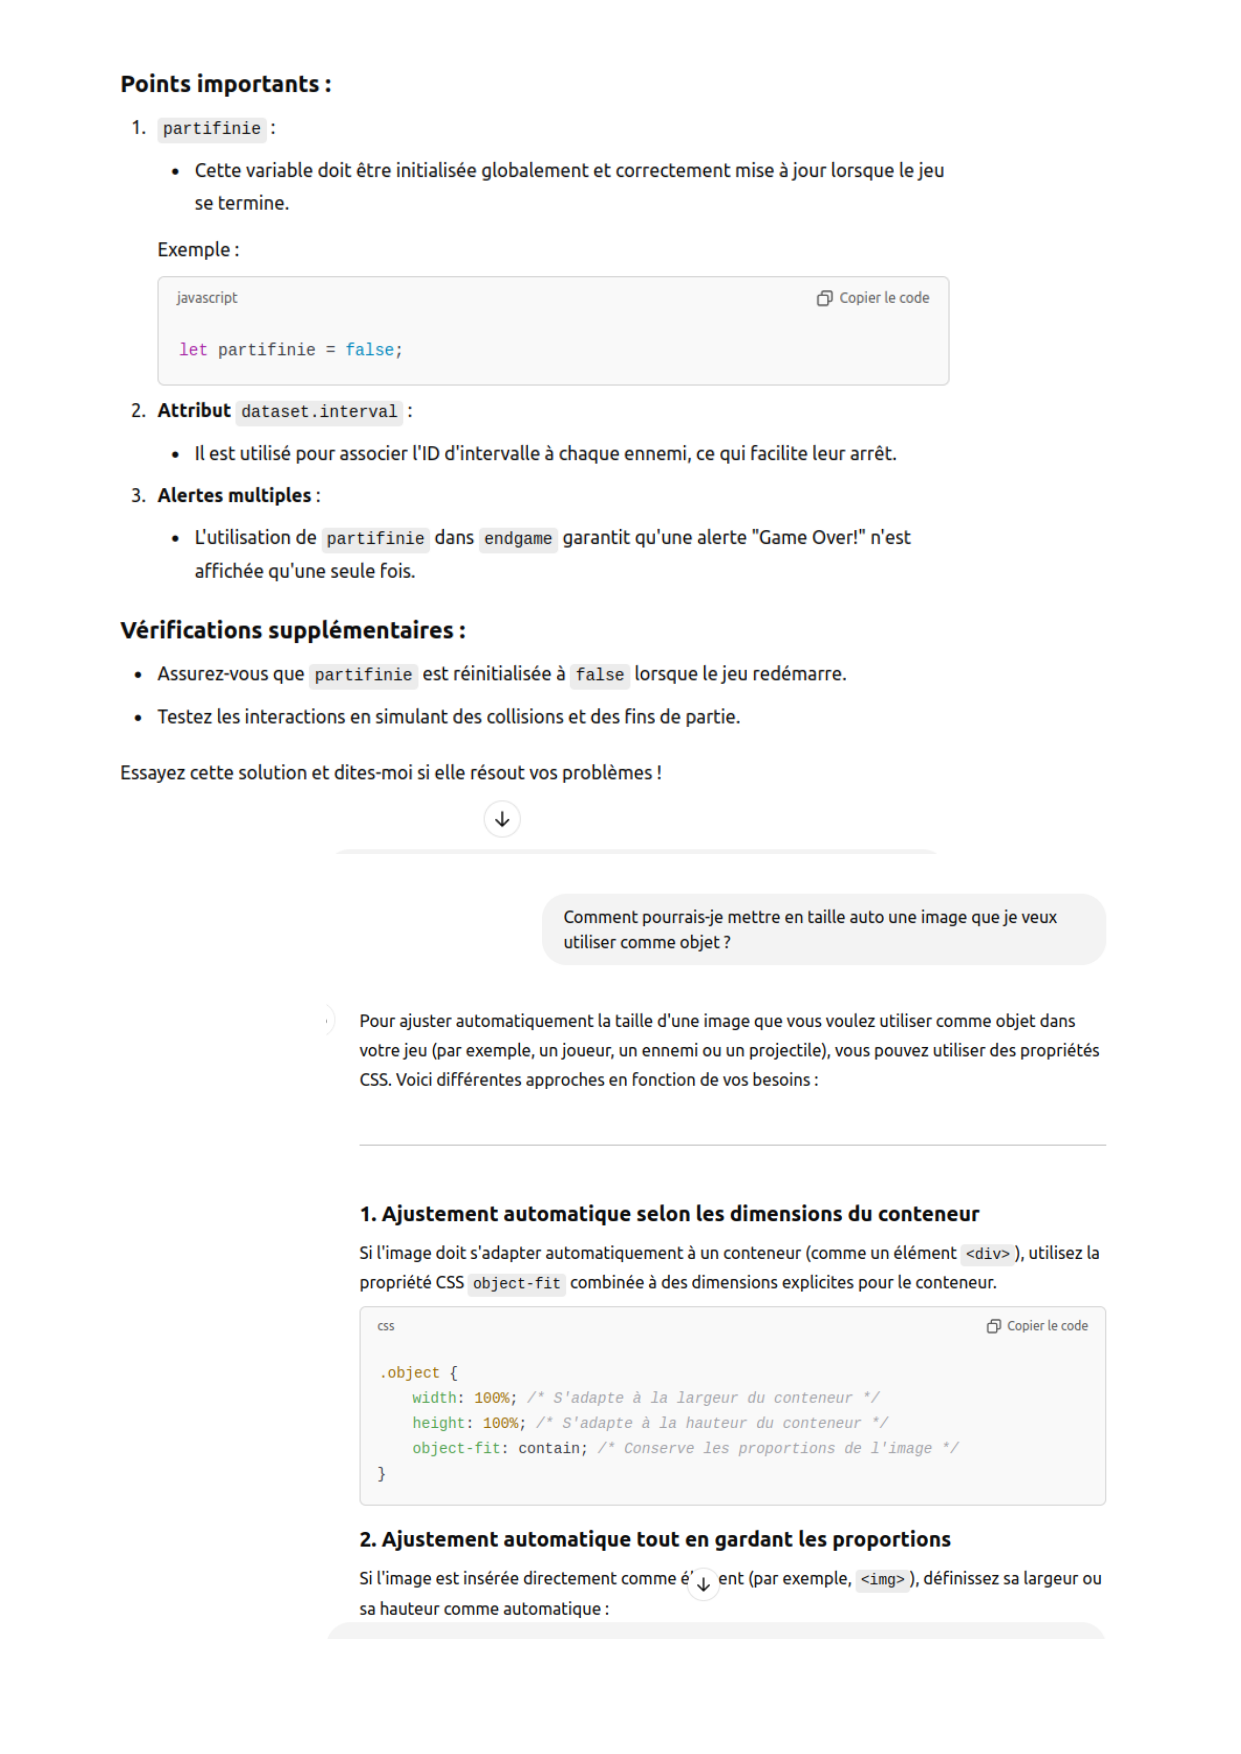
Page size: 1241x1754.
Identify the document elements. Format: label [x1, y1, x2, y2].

picture [326, 878, 1121, 1639]
picture [83, 64, 966, 854]
